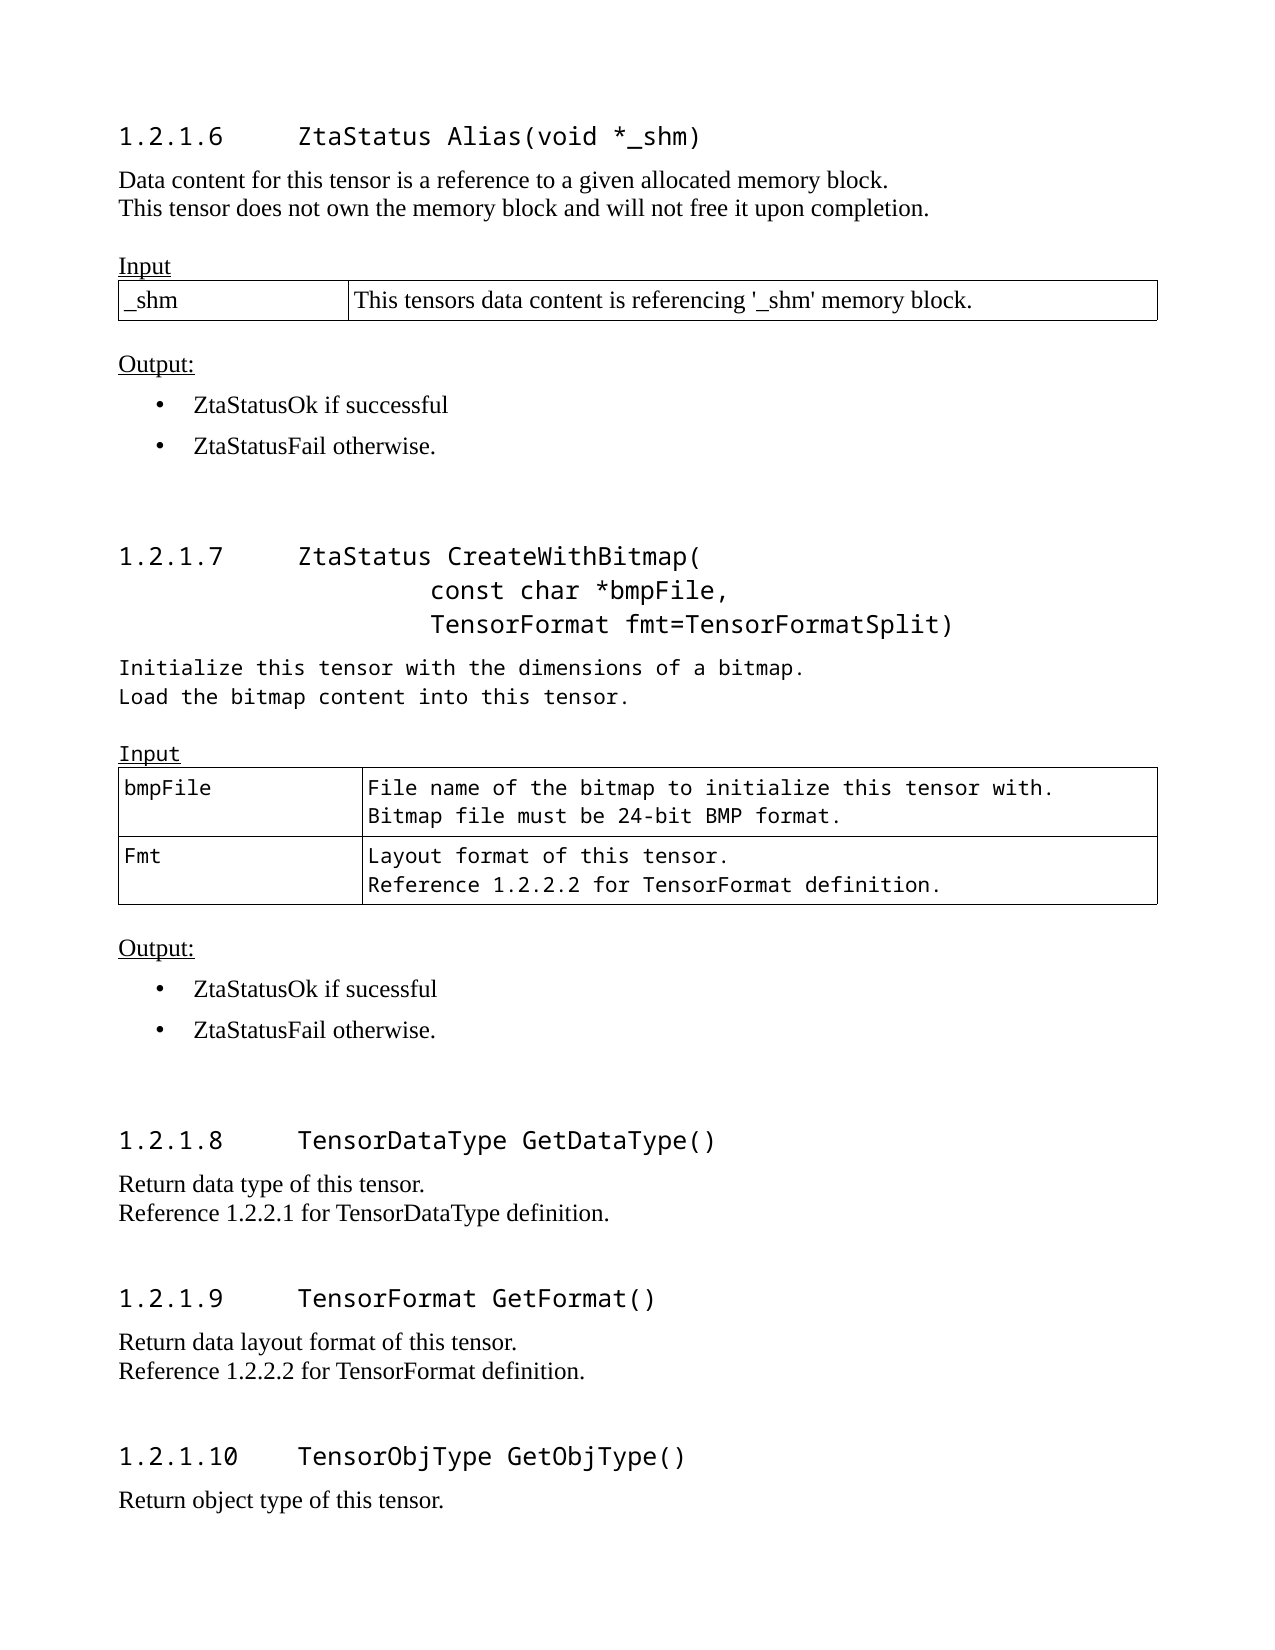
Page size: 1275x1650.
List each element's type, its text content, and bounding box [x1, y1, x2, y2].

text Output: [118, 933, 1157, 961]
text Input [118, 251, 1157, 280]
list ZtaStatusOk if sucessful [156, 974, 1157, 1003]
table_header This tensors data content is referencing '_shm' memory block. [349, 281, 1157, 320]
text Return object type of this tensor. [118, 1485, 1157, 1514]
text Input [118, 739, 1157, 767]
table_cell Layout format of this tensor. Reference 1.2.2.2 for TensorFormat definition. [363, 837, 1157, 904]
subtitle ZtaStatus Alias(void *_shm) [118, 118, 1157, 152]
subtitle ZtaStatus CreateWithBitmap( const char *bmpFile, TensorFormat fmt=TensorFormatSplit) [118, 539, 1157, 641]
list ZtaStatusFail otherwise. [156, 431, 1157, 460]
table_header File name of the bitmap to initialize this tensor with. Bitmap file must be 24-bit BMP format. [363, 768, 1157, 836]
subtitle TensorObjType GetObjType() [118, 1438, 1157, 1472]
list ZtaStatusOk if successful [156, 390, 1157, 419]
text Load the bitmap content into this tensor. [118, 682, 1157, 710]
text Initialize this tensor with the dimensions of a bitmap. [118, 653, 1157, 682]
subtitle TensorFormat GetFormat() [118, 1281, 1157, 1314]
text This tensor does not own the memory block and will not free it upon completion. [118, 193, 1157, 222]
text Return data type of this tensor. [118, 1169, 1157, 1198]
subtitle TensorDataType GetDataType() [118, 1123, 1157, 1157]
text Return data layout format of this tensor. [118, 1327, 1157, 1356]
table_header bmpFile [119, 768, 362, 836]
table_header _shm [119, 281, 348, 320]
text Output: [118, 349, 1157, 378]
list ZtaStatusFail otherwise. [156, 1015, 1157, 1044]
text Data content for this tensor is a reference to a given allocated memory block. [118, 165, 1157, 193]
table_cell Fmt [119, 837, 362, 904]
text Reference 1.2.2.1 for TensorDataType definition. [118, 1198, 1157, 1227]
text Reference 1.2.2.2 for TensorFormat definition. [118, 1356, 1157, 1384]
